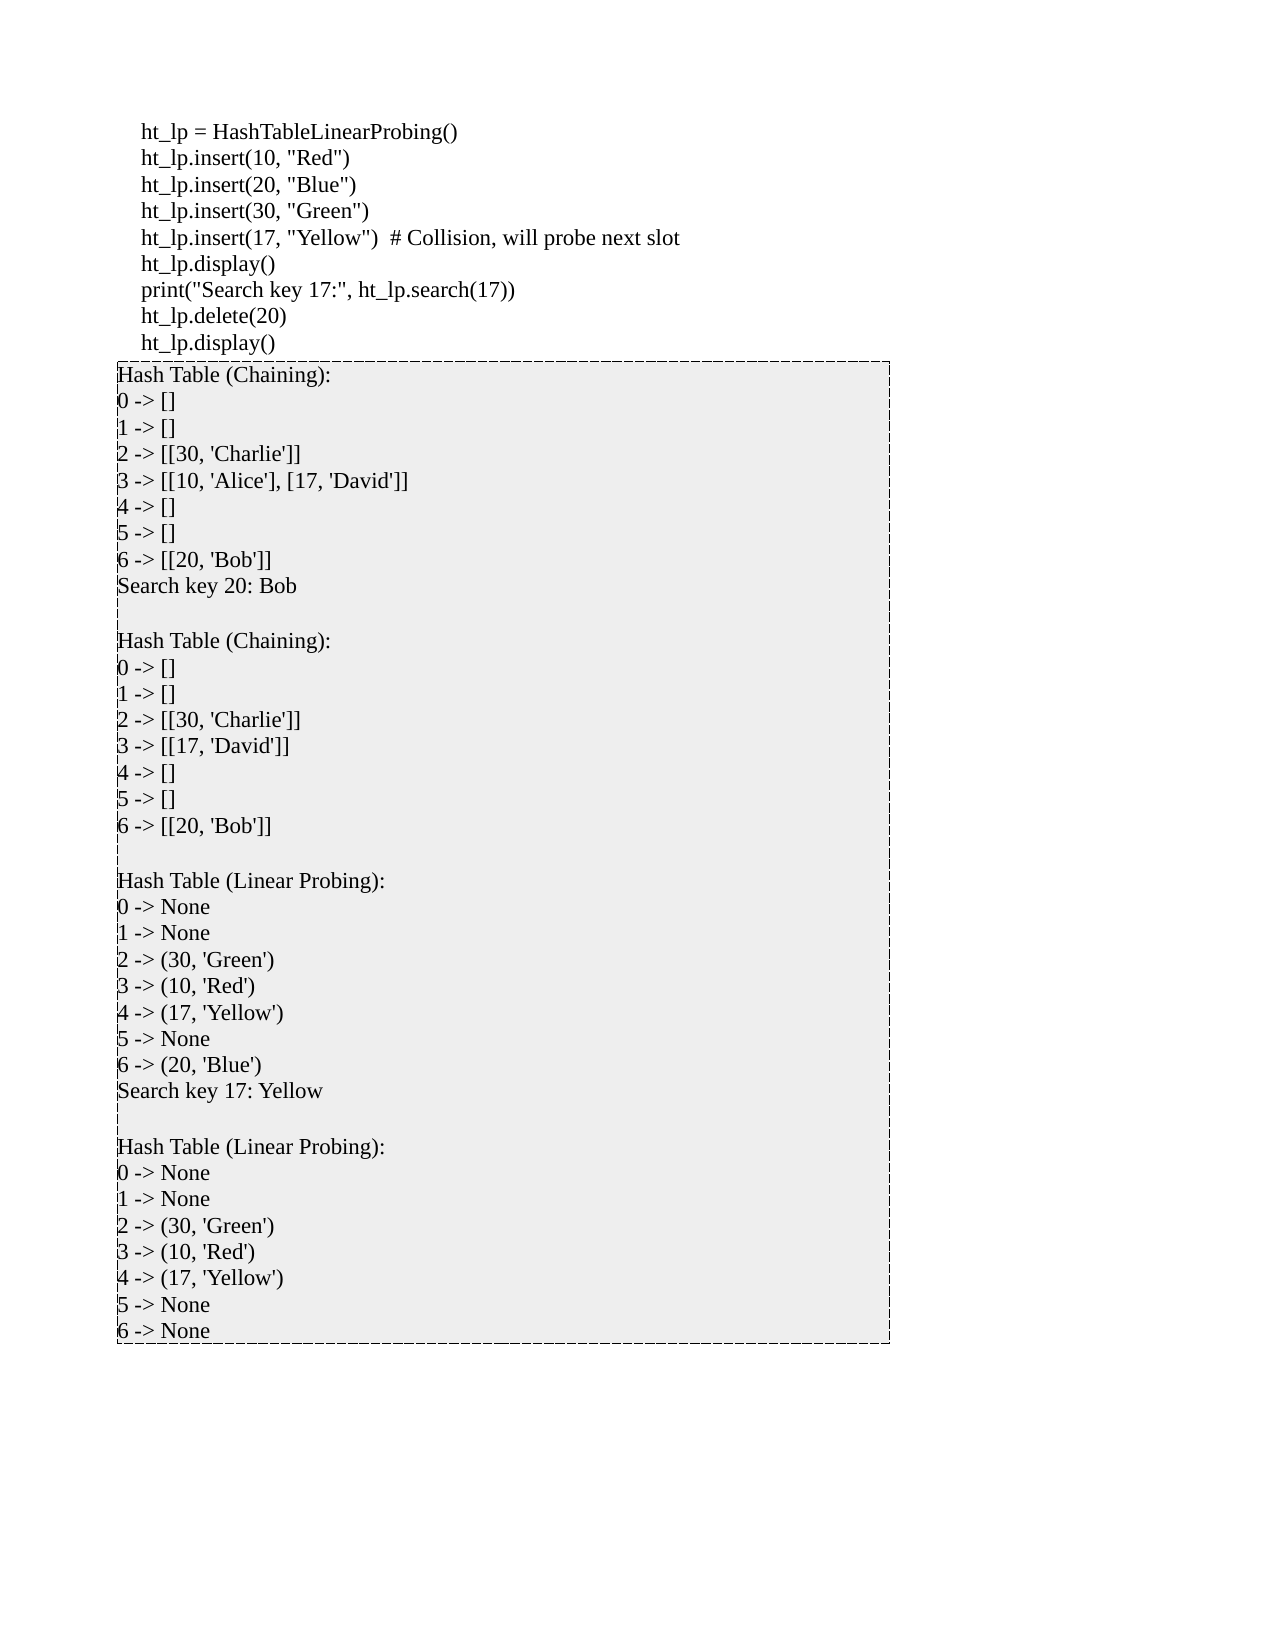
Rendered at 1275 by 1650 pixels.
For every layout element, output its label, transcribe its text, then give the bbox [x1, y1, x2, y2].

text ht_lp.display() [118, 329, 1157, 355]
text ht_lp.delete(20) [118, 303, 1157, 329]
text print("Search key 17:", ht_lp.search(17)) [118, 276, 1157, 303]
text ht_lp.insert(17, "Yellow") # Collision, will probe next slot [118, 223, 1157, 250]
text ht_lp.display() [118, 250, 1157, 276]
text ht_lp.insert(20, "Blue") [118, 171, 1157, 197]
text ht_lp.insert(10, "Red") [118, 144, 1157, 171]
text ht_lp.insert(30, "Green") [118, 197, 1157, 223]
text ht_lp = HashTableLinearProbing() [118, 118, 1157, 144]
